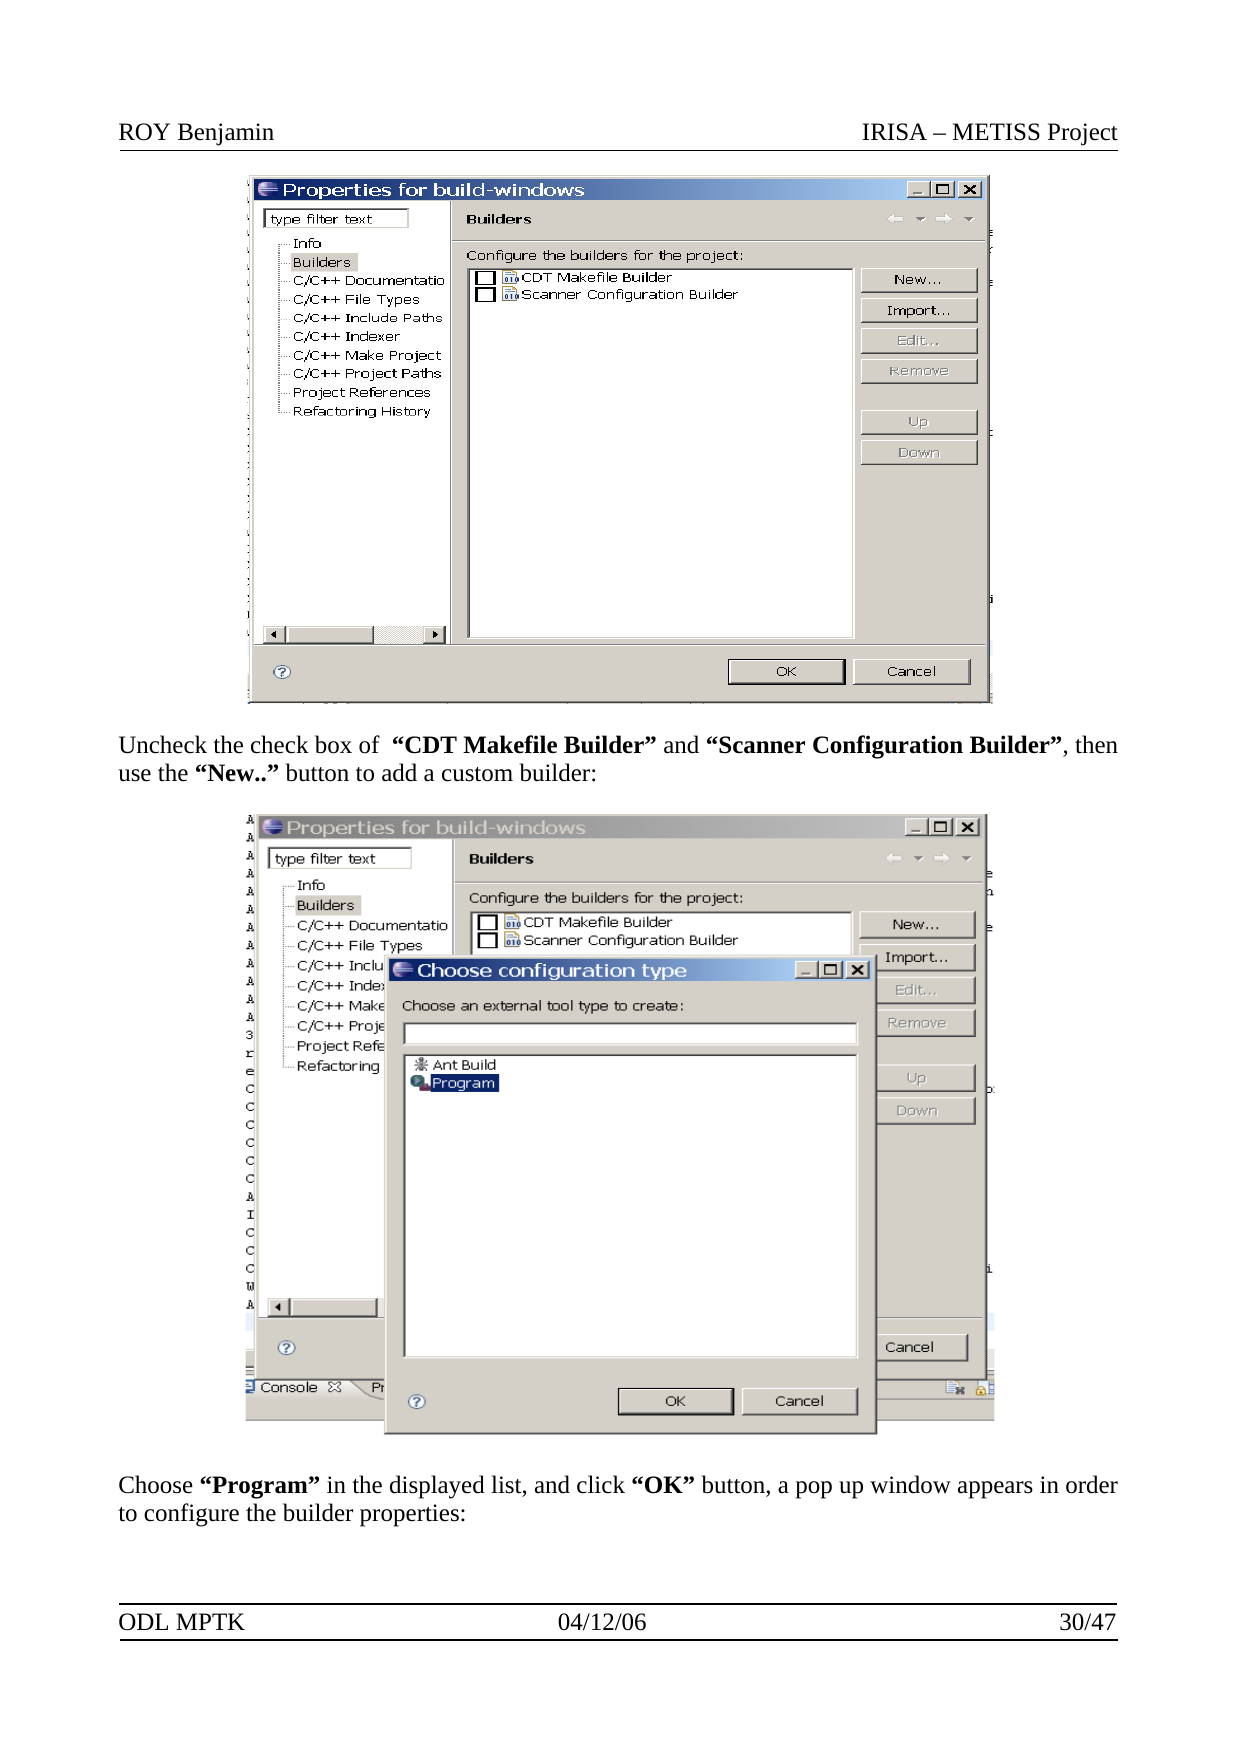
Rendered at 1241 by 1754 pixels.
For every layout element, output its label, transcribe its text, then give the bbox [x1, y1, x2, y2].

picture [247, 175, 993, 704]
text Choose “Program” in the displayed list, and click “OK” button, a pop up window appears in order to configure the builder properties: [118, 1471, 1122, 1527]
text Uncheck the check box of “CDT Makefile Builder” and “Scanner Configuration Builder”, then use the “New..” button to add a custom builder: [118, 731, 1122, 787]
picture [245, 814, 995, 1444]
